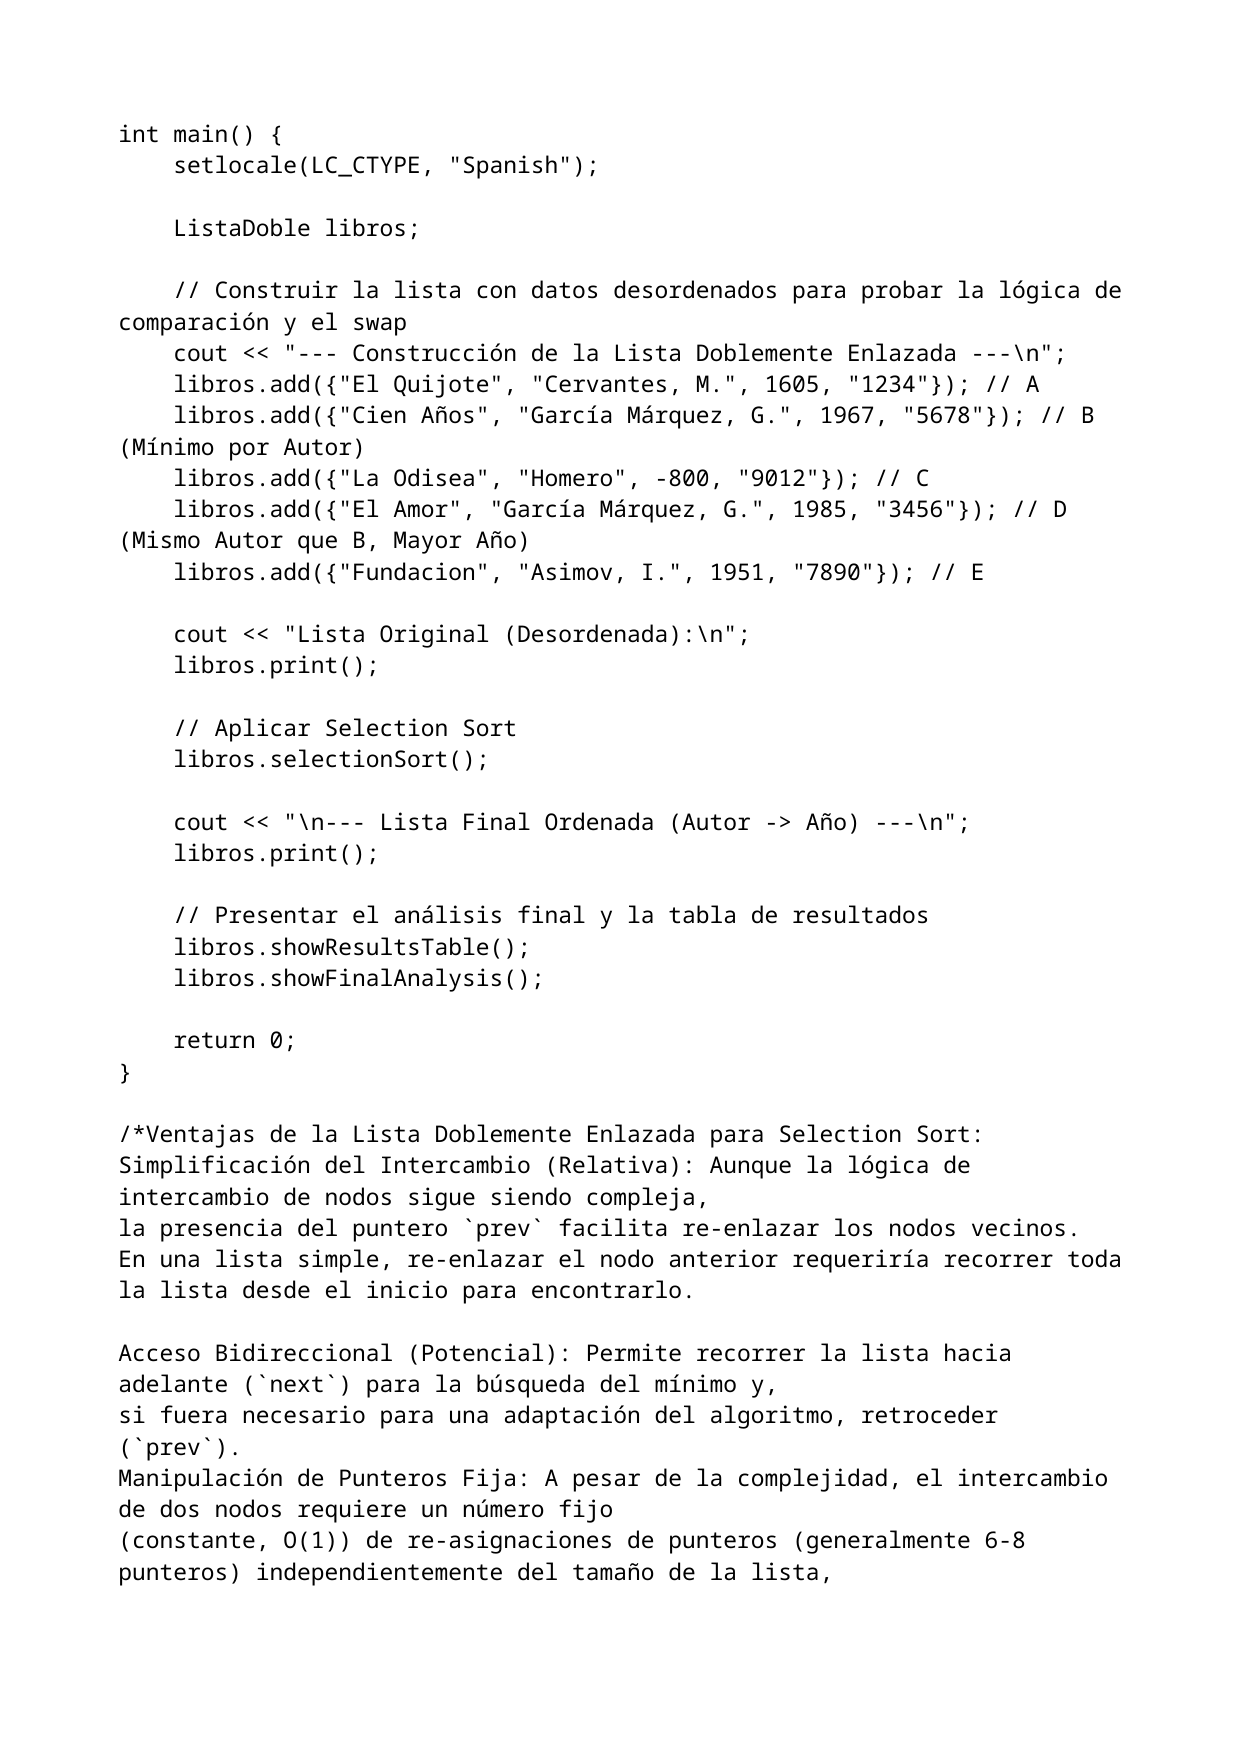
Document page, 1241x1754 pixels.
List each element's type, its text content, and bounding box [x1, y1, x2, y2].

text // Presentar el análisis final y la tabla de resultados [118, 899, 1122, 931]
text libros.print(); [118, 837, 1122, 868]
text En una lista simple, re-enlazar el nodo anterior requeriría recorrer toda la lista desde el inicio para encontrarlo. [118, 1243, 1122, 1306]
text cout << "Lista Original (Desordenada):\n"; [118, 618, 1122, 649]
text Acceso Bidireccional (Potencial): Permite recorrer la lista hacia adelante (`next`) para la búsqueda del mínimo y, [118, 1337, 1122, 1399]
text libros.add({"El Amor", "García Márquez, G.", 1985, "3456"}); // D (Mismo Autor que B, Mayor Año) [118, 493, 1122, 556]
text libros.add({"El Quijote", "Cervantes, M.", 1605, "1234"}); // A [118, 368, 1122, 399]
text si fuera necesario para una adaptación del algoritmo, retroceder (`prev`). [118, 1399, 1122, 1462]
text cout << "\n--- Lista Final Ordenada (Autor -> Año) ---\n"; [118, 806, 1122, 837]
text libros.selectionSort(); [118, 743, 1122, 774]
text libros.showFinalAnalysis(); [118, 962, 1122, 993]
text libros.add({"La Odisea", "Homero", -800, "9012"}); // C [118, 462, 1122, 493]
text libros.showResultsTable(); [118, 931, 1122, 962]
text (constante, O(1)) de re-asignaciones de punteros (generalmente 6-8 punteros) independientemente del tamaño de la lista, [118, 1524, 1122, 1587]
text setlocale(LC_CTYPE, "Spanish"); [118, 149, 1122, 181]
text Simplificación del Intercambio (Relativa): Aunque la lógica de intercambio de nodos sigue siendo compleja, [118, 1149, 1122, 1212]
text // Aplicar Selection Sort [118, 712, 1122, 743]
text int main() { [118, 118, 1122, 149]
text libros.print(); [118, 649, 1122, 681]
text cout << "--- Construcción de la Lista Doblemente Enlazada ---\n"; [118, 337, 1122, 368]
text la presencia del puntero `prev` facilita re-enlazar los nodos vecinos. [118, 1212, 1122, 1243]
text // Construir la lista con datos desordenados para probar la lógica de comparación y el swap [118, 274, 1122, 337]
text libros.add({"Fundacion", "Asimov, I.", 1951, "7890"}); // E [118, 556, 1122, 587]
text } [118, 1056, 1122, 1087]
text /*Ventajas de la Lista Doblemente Enlazada para Selection Sort: [118, 1118, 1122, 1149]
text Manipulación de Punteros Fija: A pesar de la complejidad, el intercambio de dos nodos requiere un número fijo [118, 1462, 1122, 1524]
text ListaDoble libros; [118, 212, 1122, 243]
text return 0; [118, 1024, 1122, 1056]
text libros.add({"Cien Años", "García Márquez, G.", 1967, "5678"}); // B (Mínimo por Autor) [118, 399, 1122, 462]
